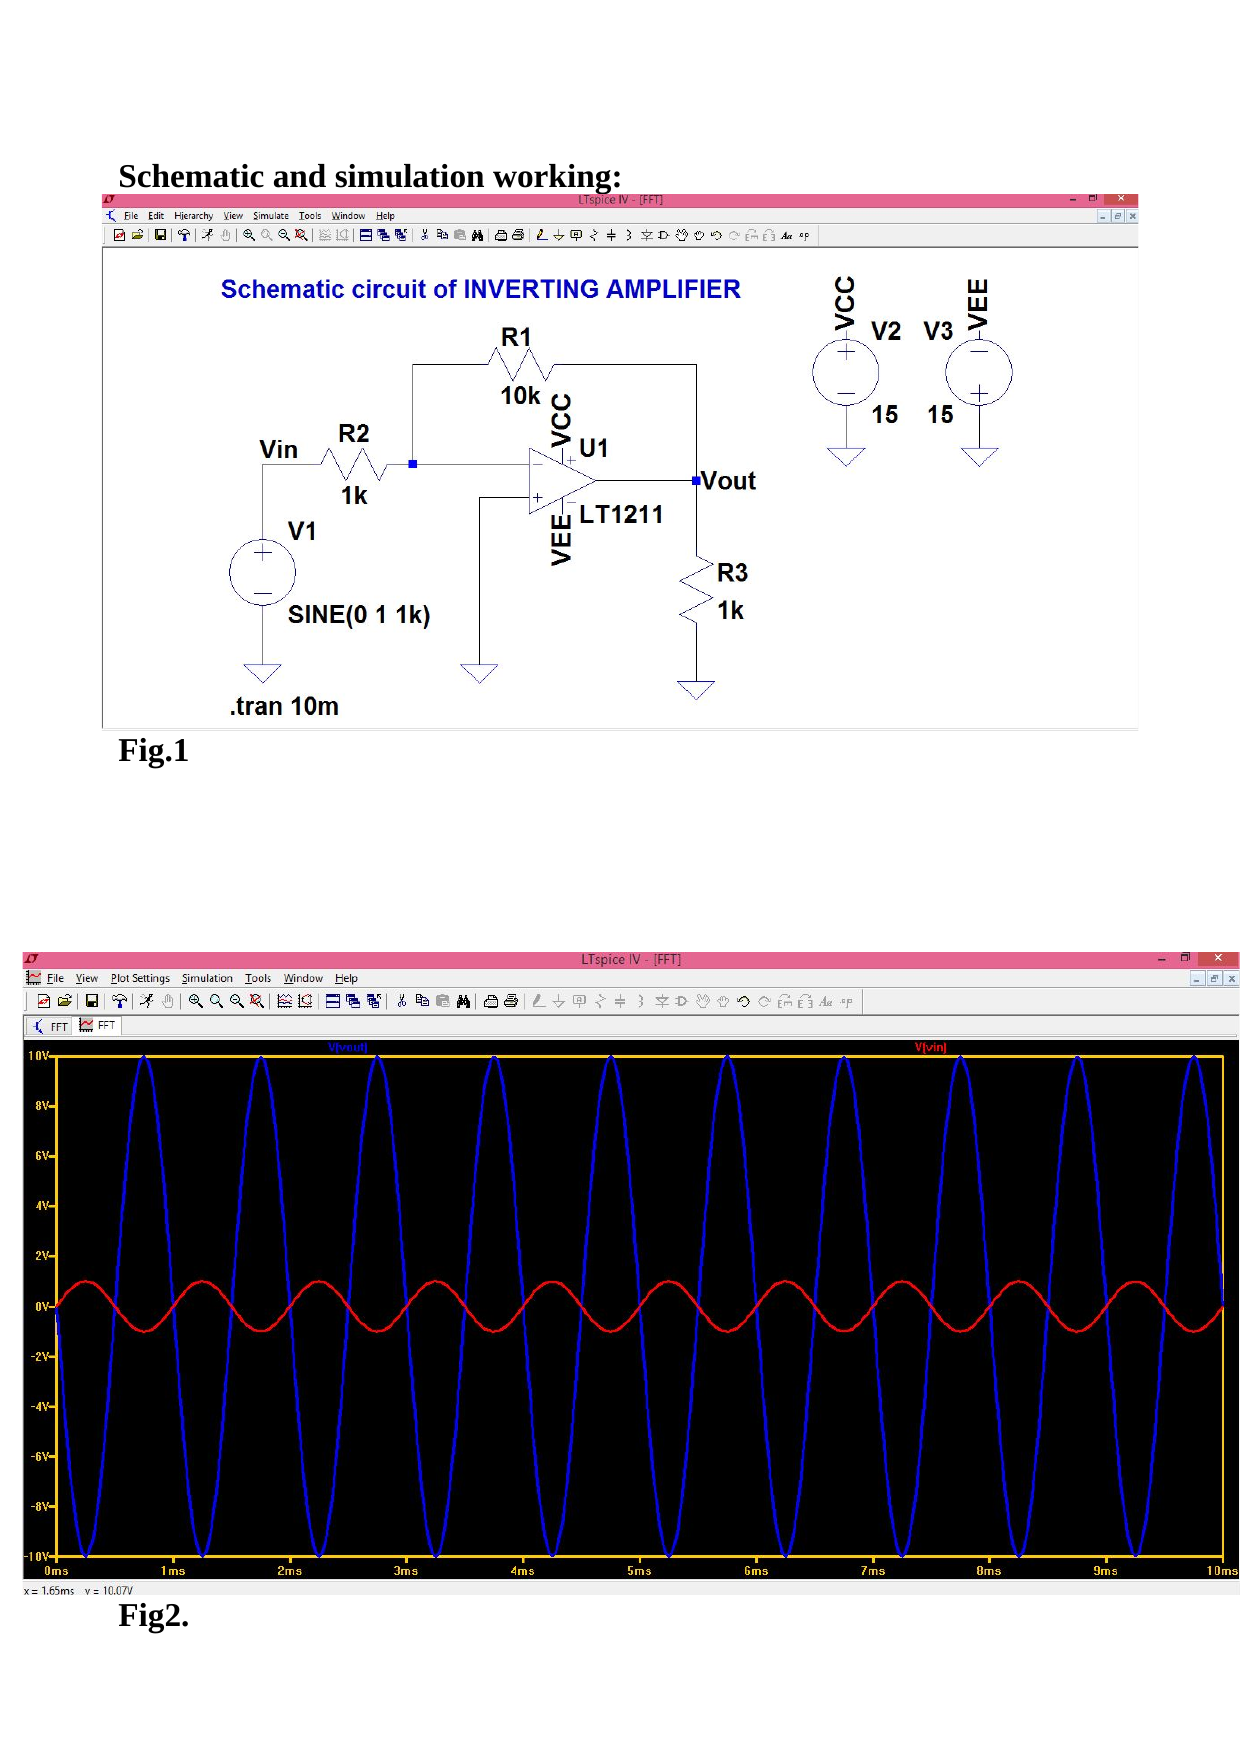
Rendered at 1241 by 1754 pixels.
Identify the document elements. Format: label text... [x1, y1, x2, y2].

text Fig2. [118, 1595, 1122, 1633]
text Schematic and simulation working: [118, 156, 1122, 194]
text [118, 937, 1122, 952]
picture [22, 952, 1240, 1595]
text Fig.1 [118, 731, 1122, 769]
picture [101, 194, 1139, 731]
